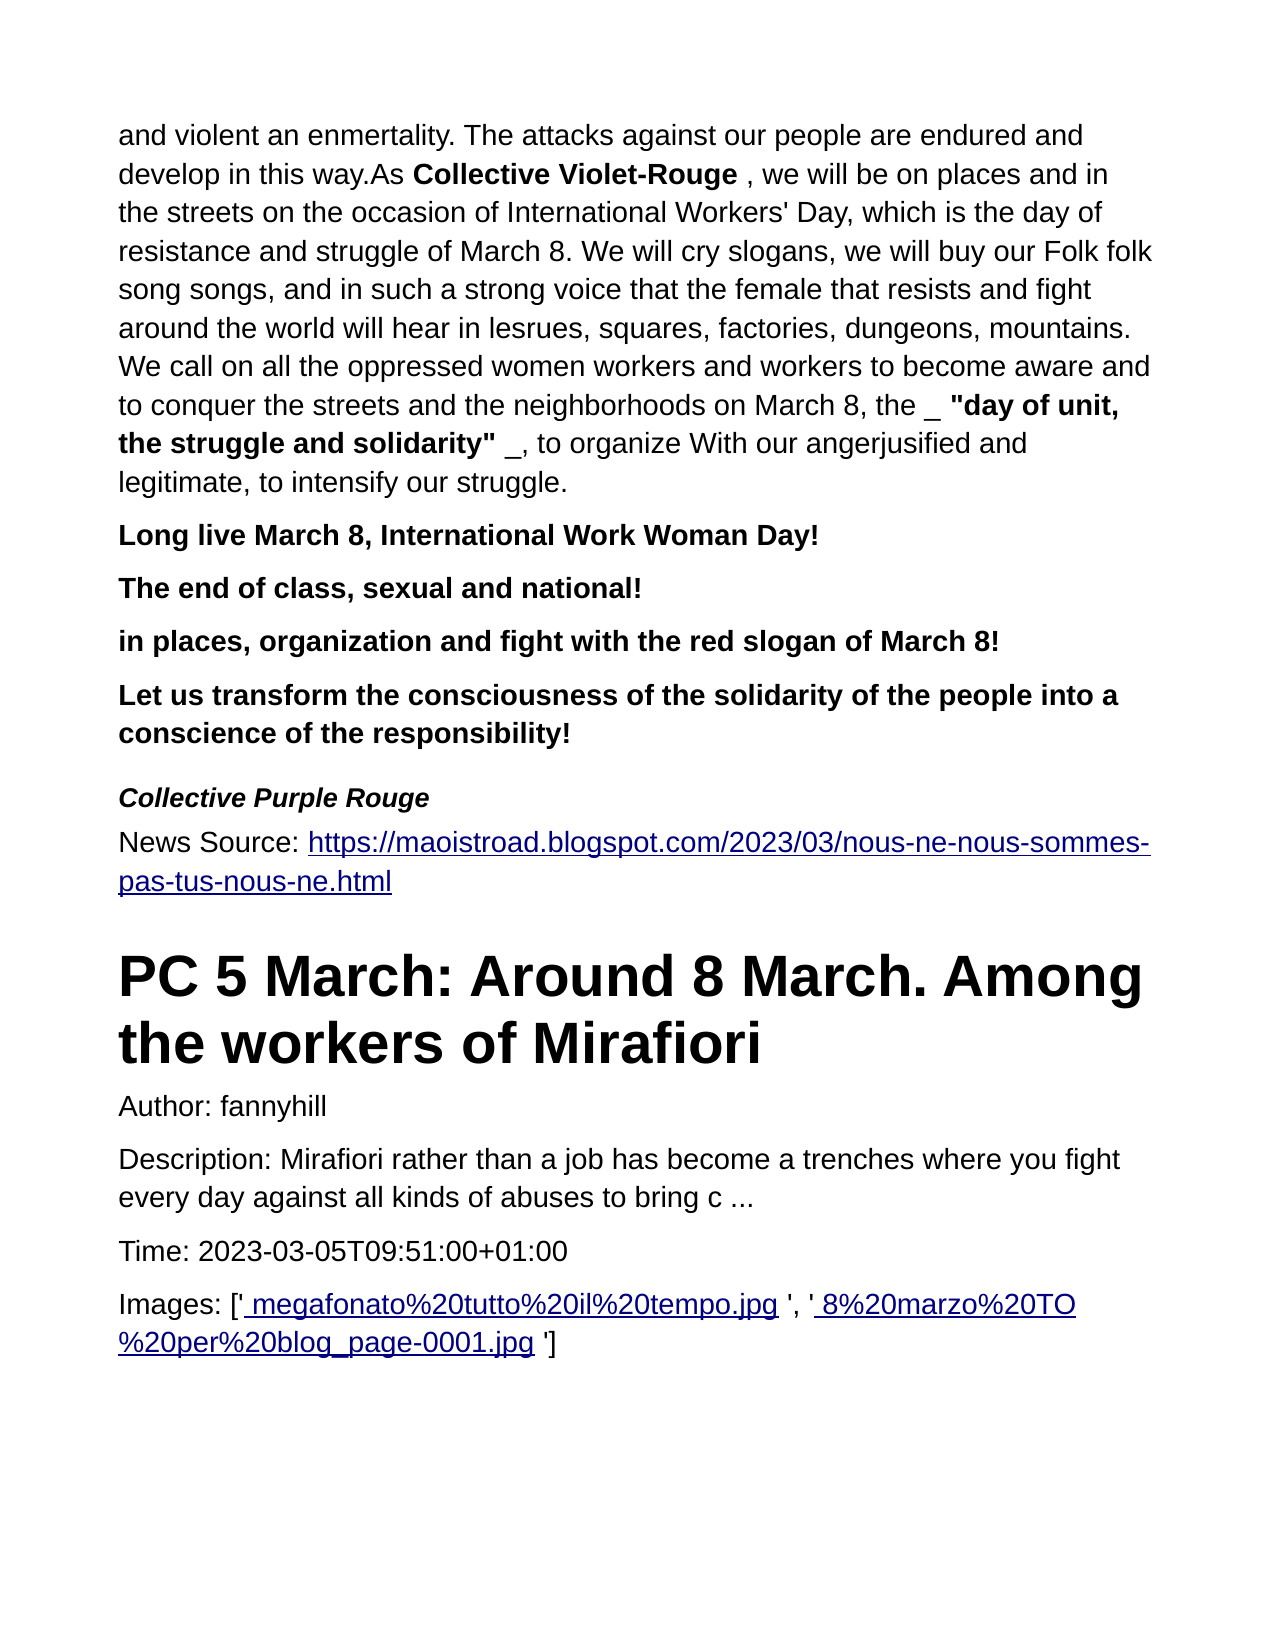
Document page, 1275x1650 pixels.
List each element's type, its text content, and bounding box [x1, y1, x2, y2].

text Long live March 8, International Work Woman Day! [118, 518, 1157, 552]
text Time: 2023-03-05T09:51:00+01:00 [118, 1233, 1157, 1267]
subtitle Collective Purple Rouge [118, 782, 1157, 813]
text Let us transform the consciousness of the solidarity of the people into a conscience of the responsibility! [118, 677, 1157, 749]
text and violent an enmertality. The attacks against our people are endured and develop in this way.As Collective Violet-Rouge , we will be on places and in the streets on the occasion of International Workers' Day, which is the day of resistance and struggle of March 8. We will cry slogans, we will buy our Folk folk song songs, and in such a strong voice that the female that resists and fight around the world will hear in lesrues, squares, factories, dungeons, mountains. We call on all the oppressed women workers and workers to become aware and to conquer the streets and the neighborhoods on March 8, the _ "day of unit, the struggle and solidarity" _, to organize With our angerjusified and legitimate, to intensify our struggle. [118, 118, 1157, 498]
subtitle PC 5 March: Around 8 March. Among the workers of Mirafiori [118, 942, 1157, 1076]
text News Source: https://maoistroad.blogspot.com/2023/03/nous-ne-nous-sommes-pas-tus-nous-ne.html [118, 825, 1157, 897]
text Images: [' megafonato%20tutto%20il%20tempo.jpg ', ' 8%20marzo%20TO%20per%20blog_page-0001.jpg '] [118, 1287, 1157, 1359]
text Author: fannyhill [118, 1089, 1157, 1122]
text The end of class, sexual and national! [118, 571, 1157, 605]
text Description: Mirafiori rather than a job has become a trenches where you fight every day against all kinds of abuses to bring c ... [118, 1142, 1157, 1214]
text in places, organization and fight with the red slogan of March 8! [118, 624, 1157, 658]
